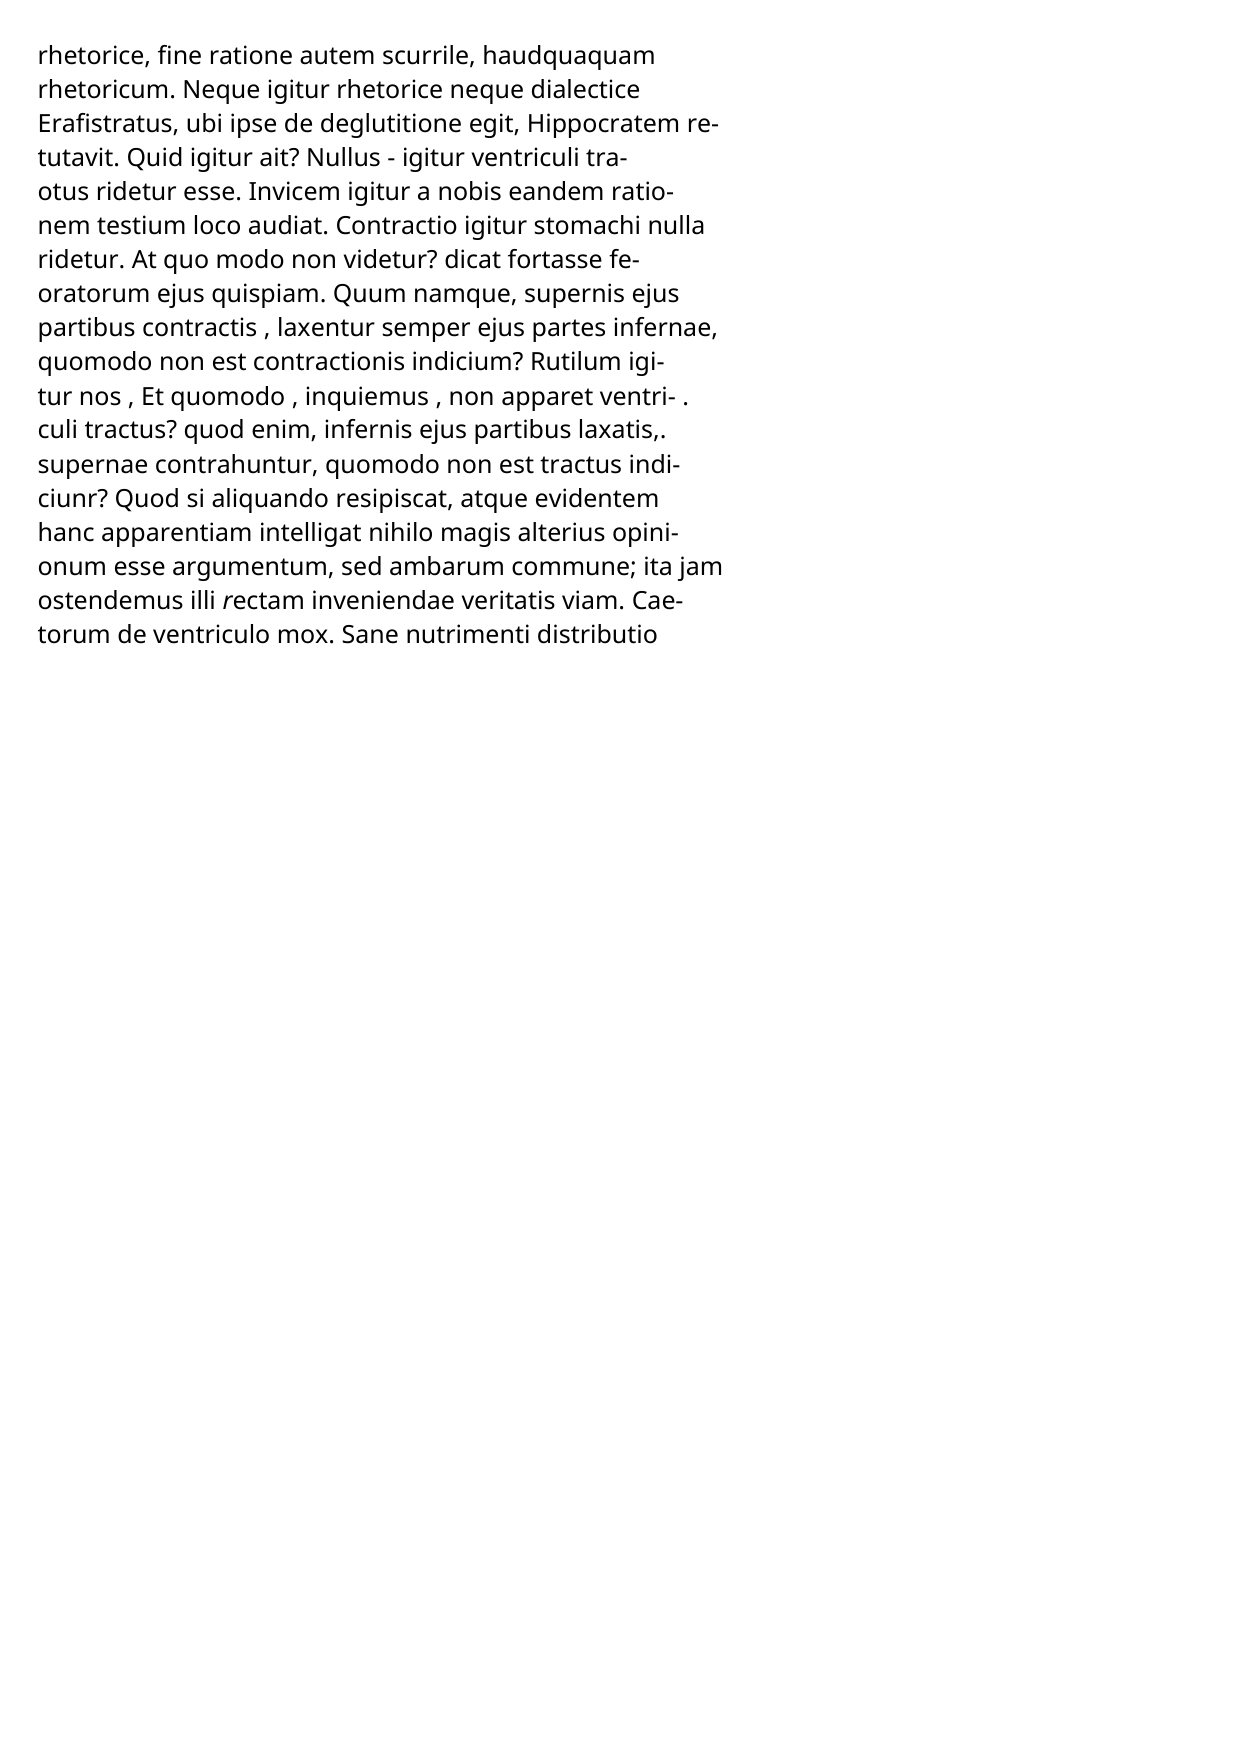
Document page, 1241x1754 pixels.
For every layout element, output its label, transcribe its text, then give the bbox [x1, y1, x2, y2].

text rhetorice, fine ratione autem scurrile, haudquaquam rhetoricum. Neque igitur rhetorice neque dialectice Erafistratus, ubi ipse de deglutitione egit, Hippocratem re- tutavit. Quid igitur ait? Nullus - igitur ventriculi tra- otus ridetur esse. Invicem igitur a nobis eandem ratio- nem testium loco audiat. Contractio igitur stomachi nulla ridetur. At quo modo non videtur? dicat fortasse fe- oratorum ejus quispiam. Quum namque, supernis ejus partibus contractis , laxentur semper ejus partes infernae, quomodo non est contractionis indicium? Rutilum igi- tur nos , Et quomodo , inquiemus , non apparet ventri- . culi tractus? quod enim, infernis ejus partibus laxatis,. supernae contrahuntur, quomodo non est tractus indi- ciunr? Quod si aliquando resipiscat, atque evidentem hanc apparentiam intelligat nihilo magis alterius opini- onum esse argumentum, sed ambarum commune; ita jam ostendemus illi rectam inveniendae veritatis viam. Cae- torum de ventriculo mox. Sane nutrimenti distributio [37, 37, 1203, 651]
